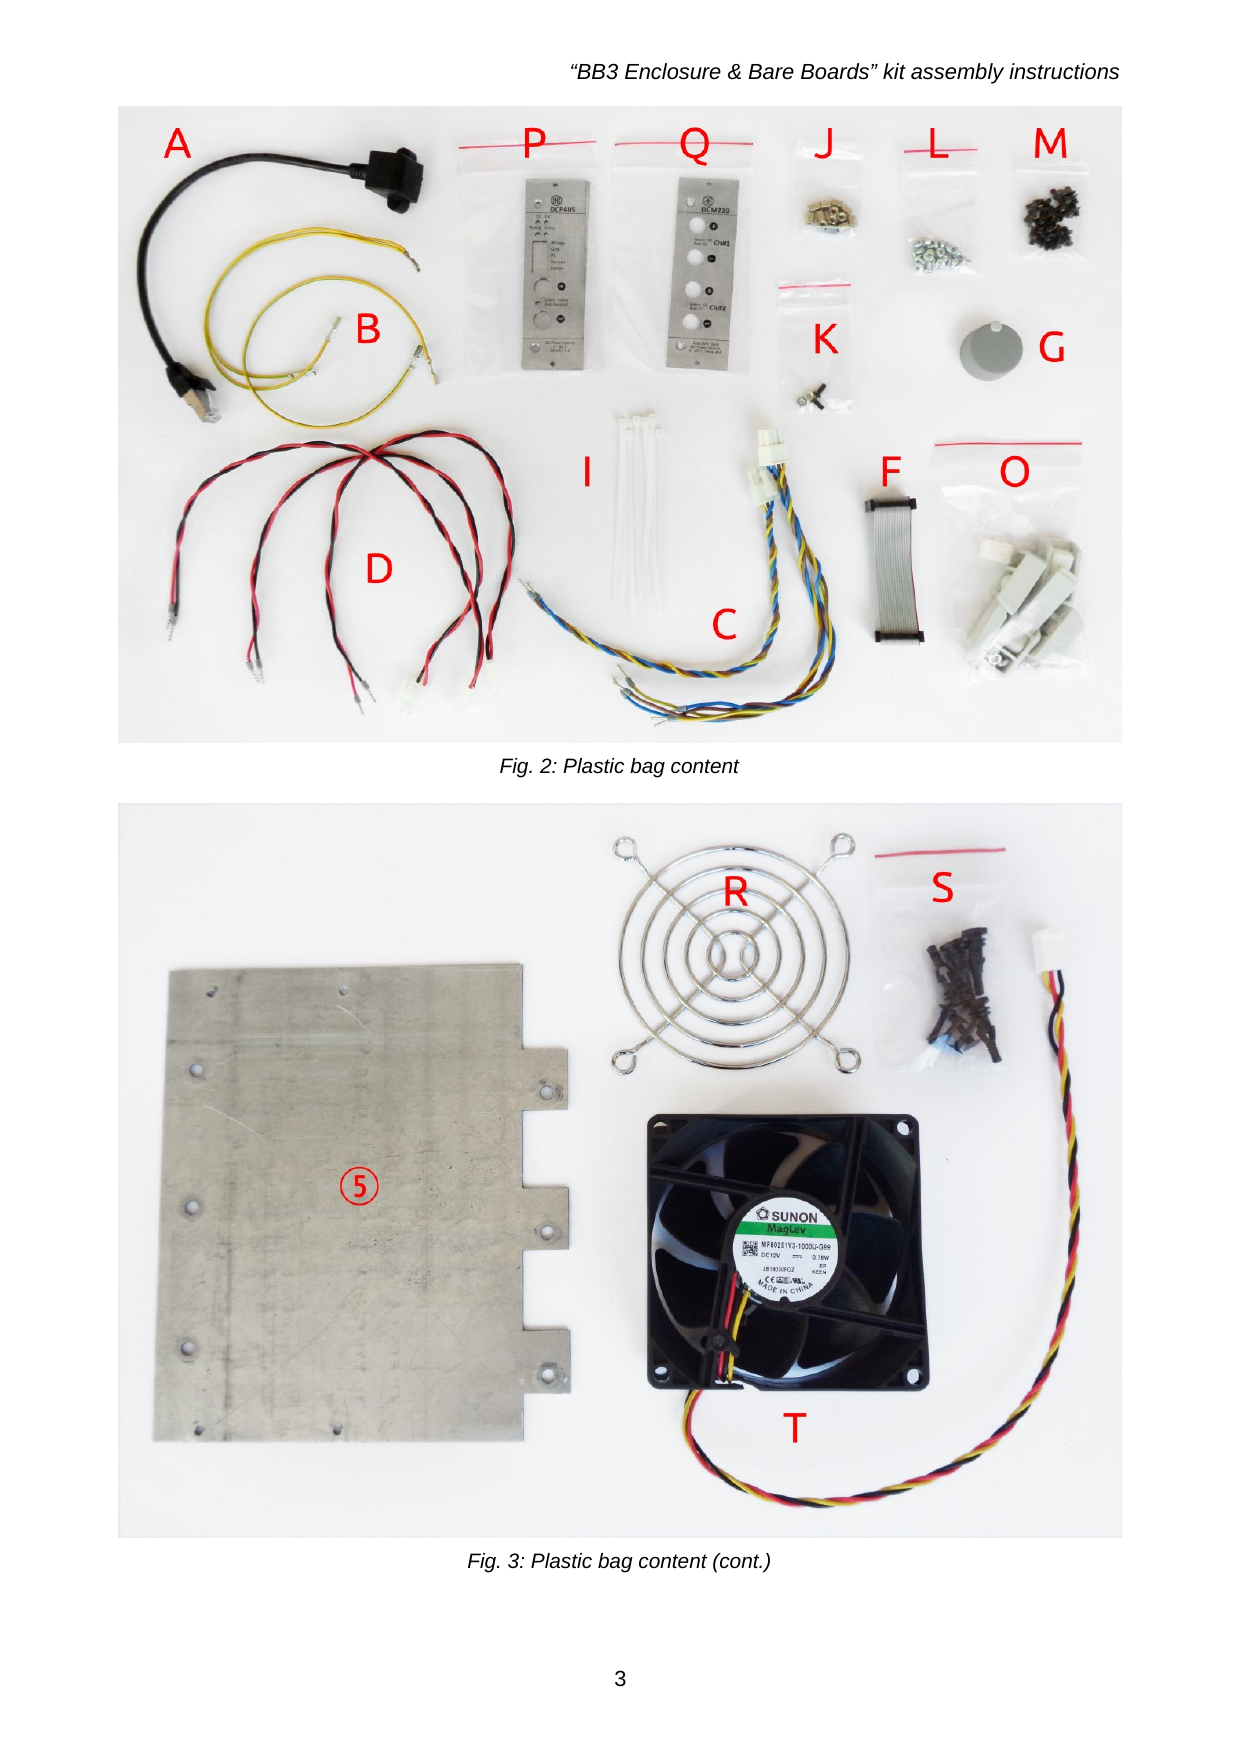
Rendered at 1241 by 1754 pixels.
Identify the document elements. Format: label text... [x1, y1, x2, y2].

picture [118, 803, 1123, 1538]
text Fig. 3: Plastic bag content (cont.) [118, 1538, 1122, 1573]
text Fig. 2: Plastic bag content [118, 743, 1122, 778]
picture [118, 106, 1123, 743]
